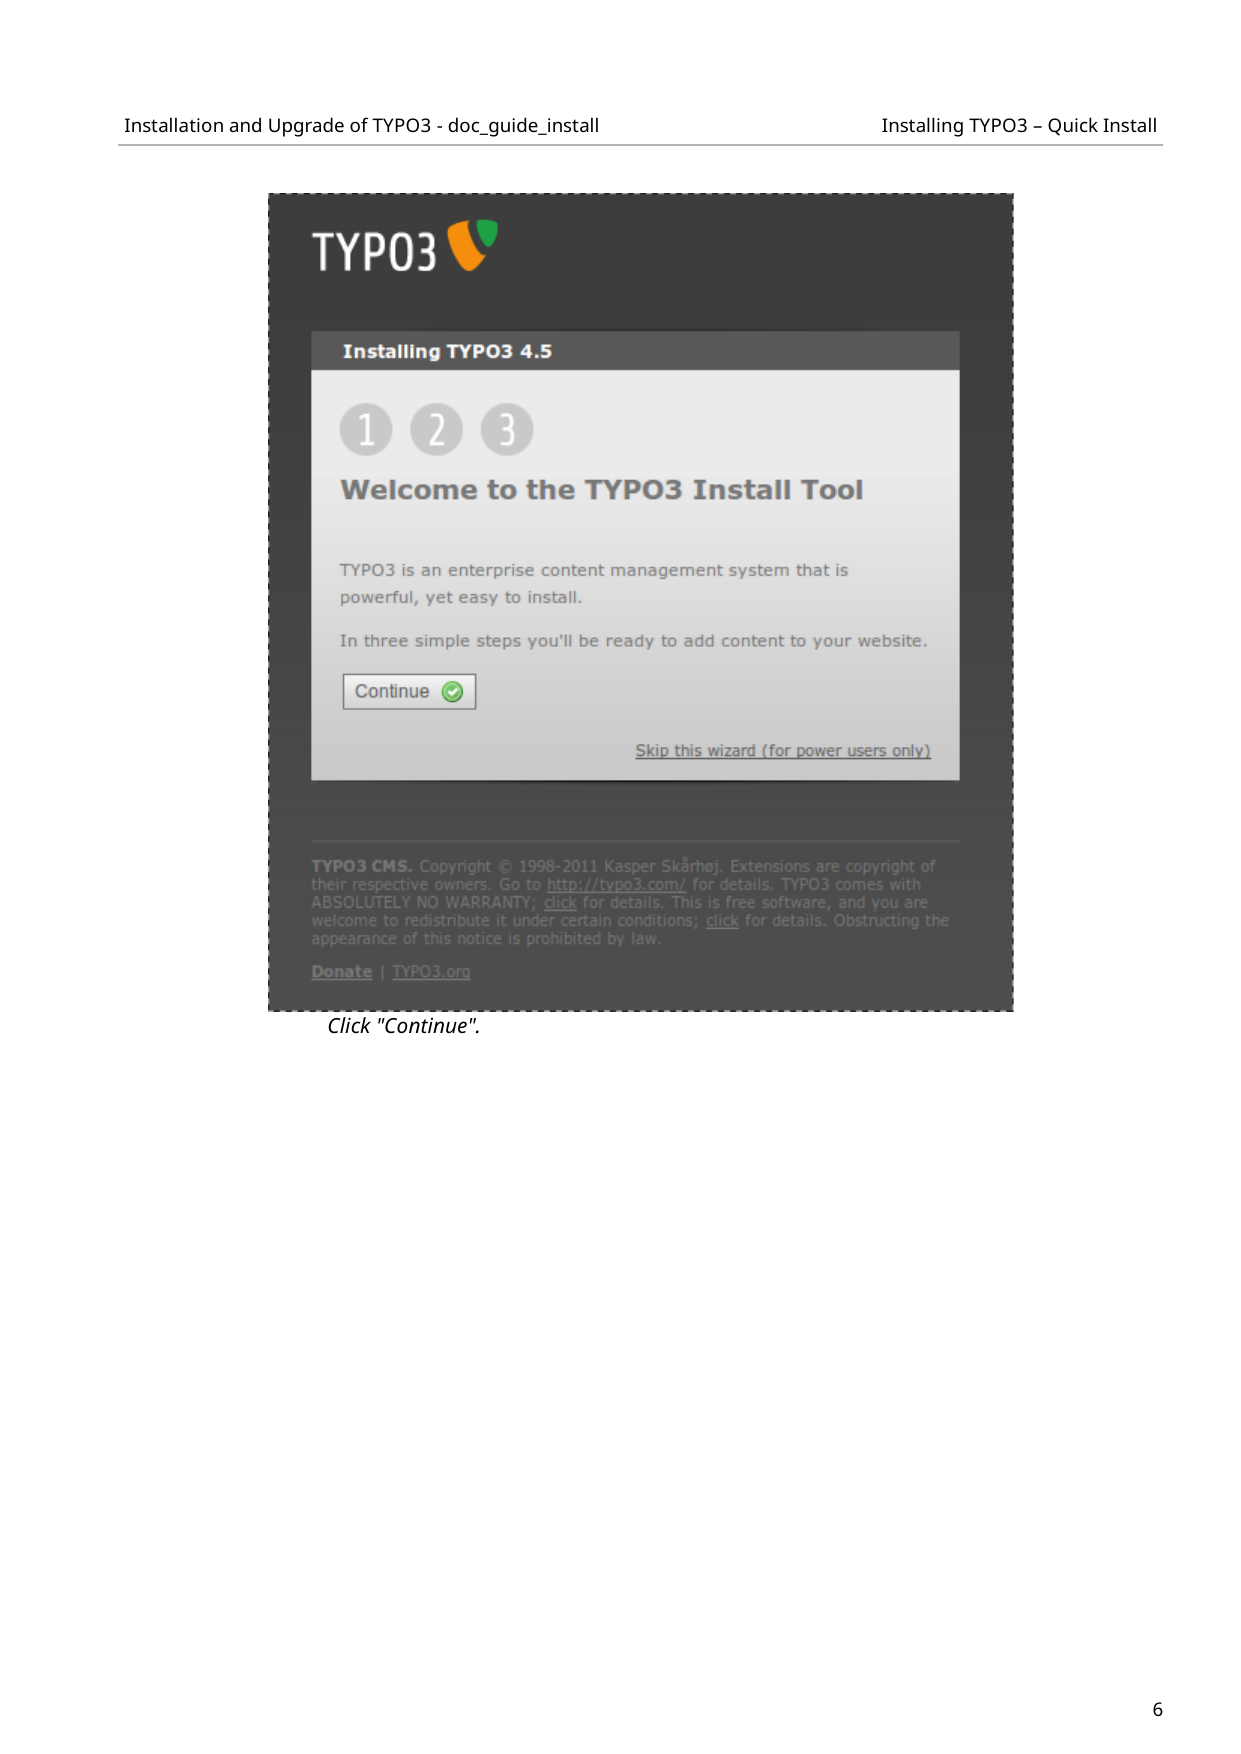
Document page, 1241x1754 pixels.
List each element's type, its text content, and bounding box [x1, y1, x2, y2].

text Click "Continue". [327, 1012, 1013, 1040]
picture [268, 193, 1014, 1012]
